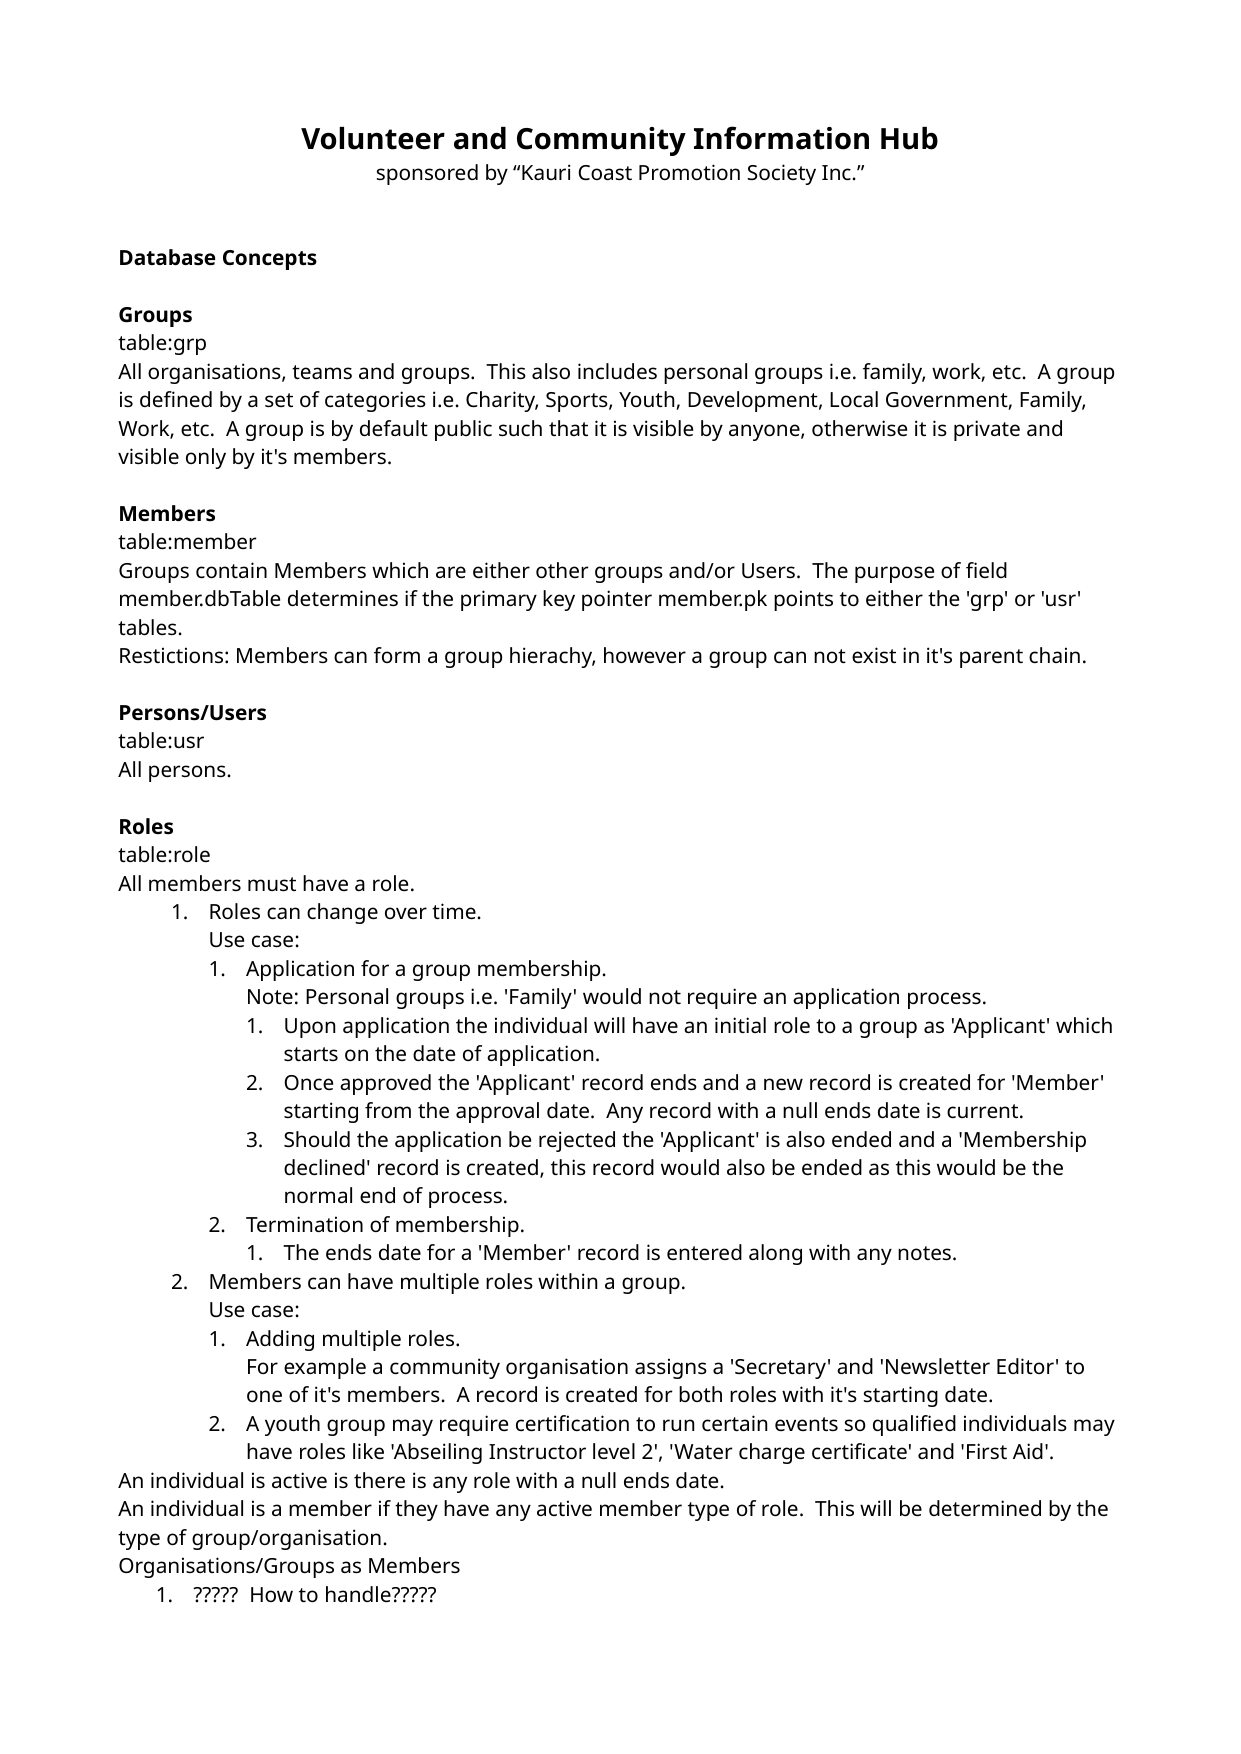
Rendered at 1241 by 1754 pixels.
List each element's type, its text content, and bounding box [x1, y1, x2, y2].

text Organisations/Groups as Members [118, 1551, 1122, 1580]
text All members must have a role. [118, 869, 1122, 897]
list Members can have multiple roles within a group. Use case: [171, 1267, 1122, 1324]
text table:usr [118, 727, 1122, 755]
list Termination of membership. [208, 1210, 1122, 1238]
text Members [118, 499, 1122, 527]
text table:member [118, 527, 1122, 556]
text All persons. [118, 755, 1122, 783]
text All organisations, teams and groups. This also includes personal groups i.e. family, work, etc. A group is defined by a set of categories i.e. Charity, Sports, Youth, Development, Local Government, Family, Work, etc. A group is by default public such that it is visible by anyone, otherwise it is private and visible only by it's members. [118, 357, 1122, 471]
text table:grp [118, 328, 1122, 357]
text Groups contain Members which are either other groups and/or Users. The purpose of field member.dbTable determines if the primary key pointer member.pk points to either the 'grp' or 'usr' tables. [118, 556, 1122, 641]
text An individual is active is there is any role with a null ends date. [118, 1466, 1122, 1494]
text table:role [118, 840, 1122, 869]
list Once approved the 'Applicant' record ends and a new record is created for 'Member' starting from the approval date. Any record with a null ends date is current. [246, 1068, 1122, 1125]
list A youth group may require certification to run certain events so qualified individuals may have roles like 'Abseiling Instructor level 2', 'Water charge certificate' and 'First Aid'. [208, 1409, 1122, 1466]
text Groups [118, 300, 1122, 328]
list ????? How to handle????? [156, 1580, 1122, 1608]
text An individual is a member if they have any active member type of role. This will be determined by the type of group/organisation. [118, 1494, 1122, 1551]
list Should the application be rejected the 'Applicant' is also ended and a 'Membership declined' record is created, this record would also be ended as this would be the normal end of process. [246, 1125, 1122, 1210]
list Upon application the individual will have an initial role to a group as 'Applicant' which starts on the date of application. [246, 1011, 1122, 1068]
text Volunteer and Community Information Hub [118, 118, 1122, 158]
list Application for a group membership. Note: Personal groups i.e. 'Family' would not require an application process. [208, 954, 1122, 1011]
list The ends date for a 'Member' record is entered along with any notes. [246, 1238, 1122, 1267]
list Roles can change over time. Use case: [171, 897, 1122, 954]
text Persons/Users [118, 698, 1122, 727]
text Restictions: Members can form a group hierachy, however a group can not exist in it's parent chain. [118, 641, 1122, 670]
text Database Concepts [118, 243, 1122, 272]
text sponsored by “Kauri Coast Promotion Society Inc.” [118, 158, 1122, 186]
list Adding multiple roles. For example a community organisation assigns a 'Secretary' and 'Newsletter Editor' to one of it's members. A record is created for both roles with it's starting date. [208, 1324, 1122, 1409]
text Roles [118, 812, 1122, 840]
